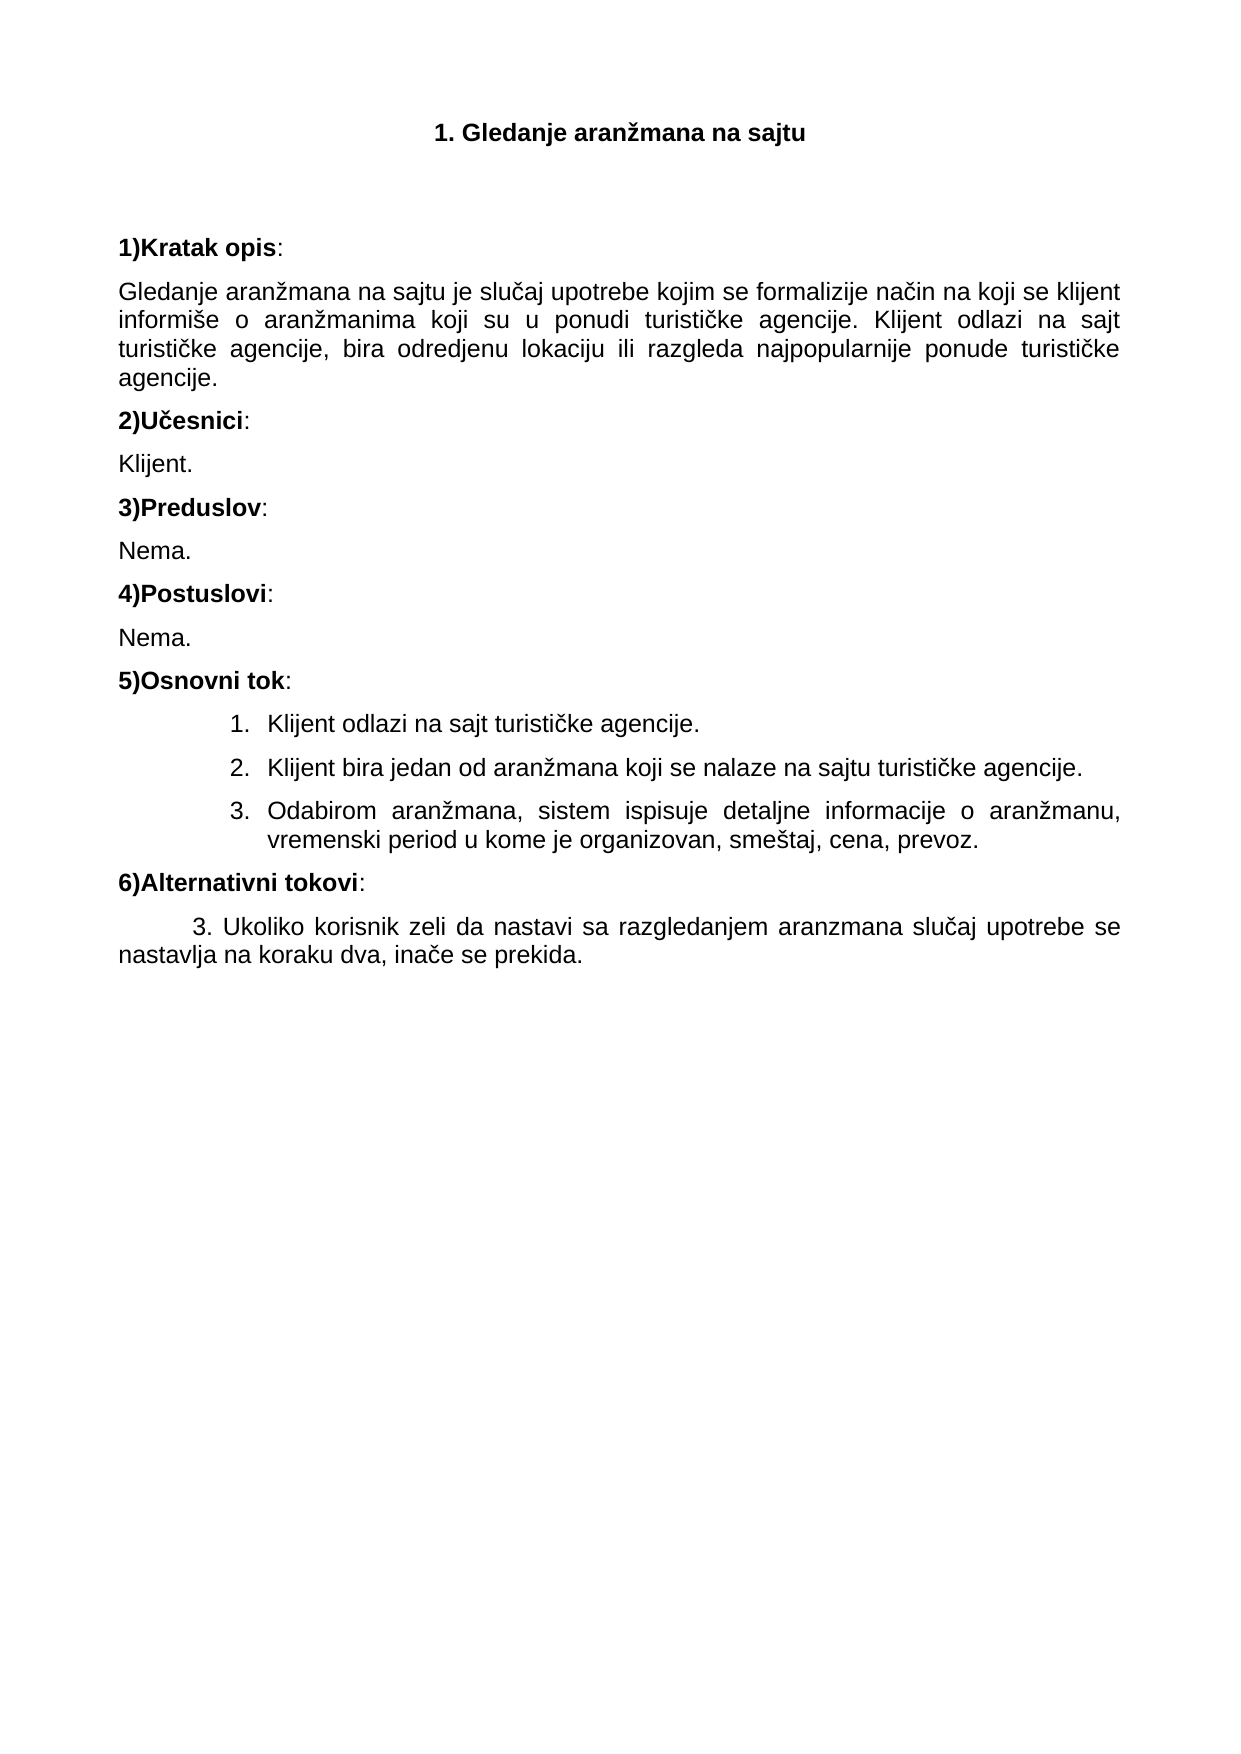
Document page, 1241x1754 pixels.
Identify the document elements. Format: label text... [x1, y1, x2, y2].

text 4)Postuslovi: [118, 579, 1122, 608]
text Nema. [118, 623, 1122, 651]
list Klijent bira jedan od aranžmana koji se nalaze na sajtu turističke agencije. [229, 753, 1122, 781]
text 3. Ukoliko korisnik zeli da nastavi sa razgledanjem aranzmana slučaj upotrebe se nastavlja na koraku dva, inače se prekida. [118, 911, 1122, 969]
list Klijent odlazi na sajt turističke agencije. [229, 709, 1122, 738]
text 1. Gledanje aranžmana na sajtu [118, 118, 1122, 147]
text 5)Osnovni tok: [118, 666, 1122, 695]
text 2)Učesnici: [118, 406, 1122, 435]
text 6)Alternativni tokovi: [118, 868, 1122, 897]
text Gledanje aranžmana na sajtu je slučaj upotrebe kojim se formalizije način na koji se klijent informiše o aranžmanima koji su u ponudi turističke agencije. Klijent odlazi na sajt turističke agencije, bira odredjenu lokaciju ili razgleda najpopularnije ponude turističke agencije. [118, 276, 1122, 391]
text 3)Preduslov: [118, 493, 1122, 521]
text Klijent. [118, 449, 1122, 478]
list Odabirom aranžmana, sistem ispisuje detaljne informacije o aranžmanu, vremenski period u kome je organizovan, smeštaj, cena, prevoz. [229, 796, 1122, 853]
text 1)Kratak opis: [118, 233, 1122, 262]
text Nema. [118, 536, 1122, 565]
